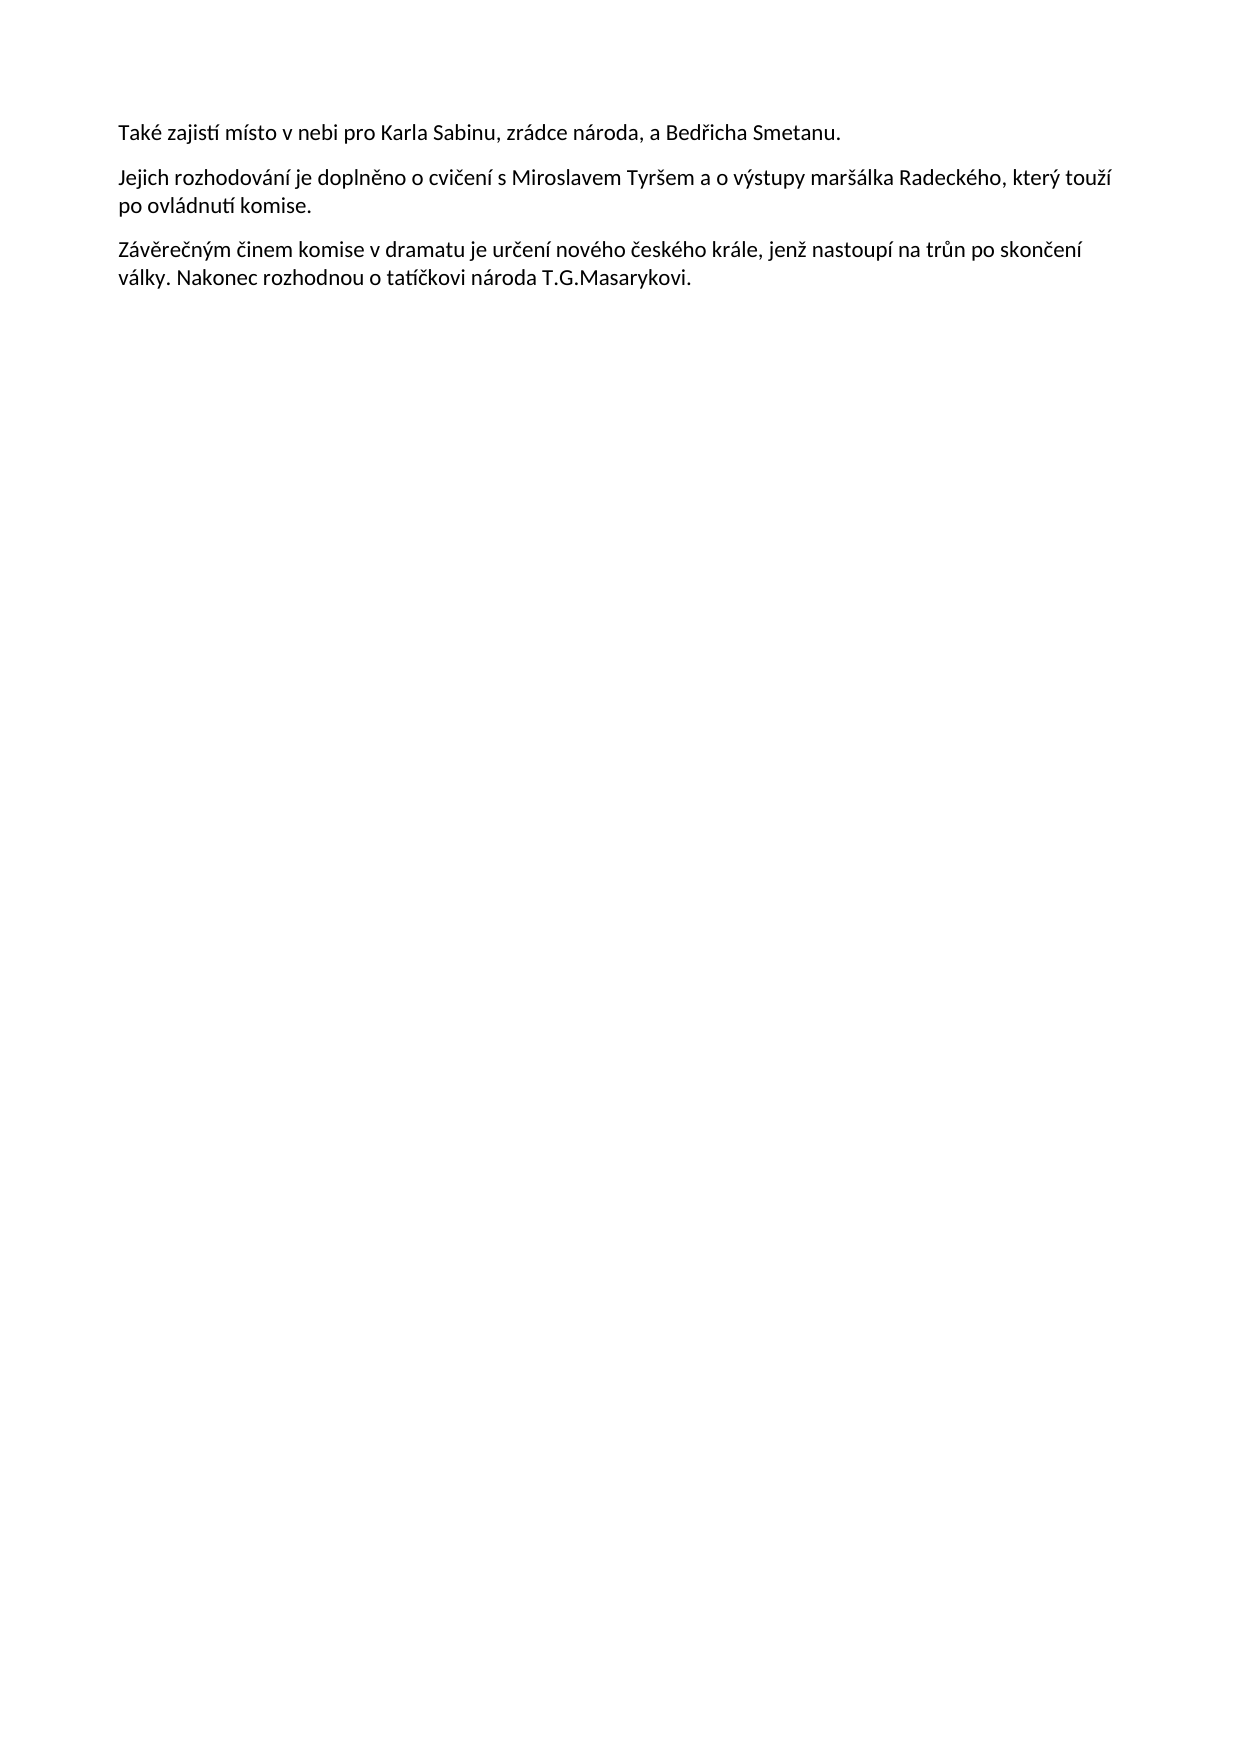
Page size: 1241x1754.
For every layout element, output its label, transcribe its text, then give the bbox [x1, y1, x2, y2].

text Jejich rozhodování je doplněno o cvičení s Miroslavem Tyršem a o výstupy maršálka Radeckého, který touží po ovládnutí komise. [118, 163, 1122, 219]
text Závěrečným činem komise v dramatu je určení nového českého krále, jenž nastoupí na trůn po skončení války. Nakonec rozhodnou o tatíčkovi národa T.G.Masarykovi. [118, 236, 1122, 292]
text Také zajistí místo v nebi pro Karla Sabinu, zrádce národa, a Bedřicha Smetanu. [118, 118, 1122, 146]
